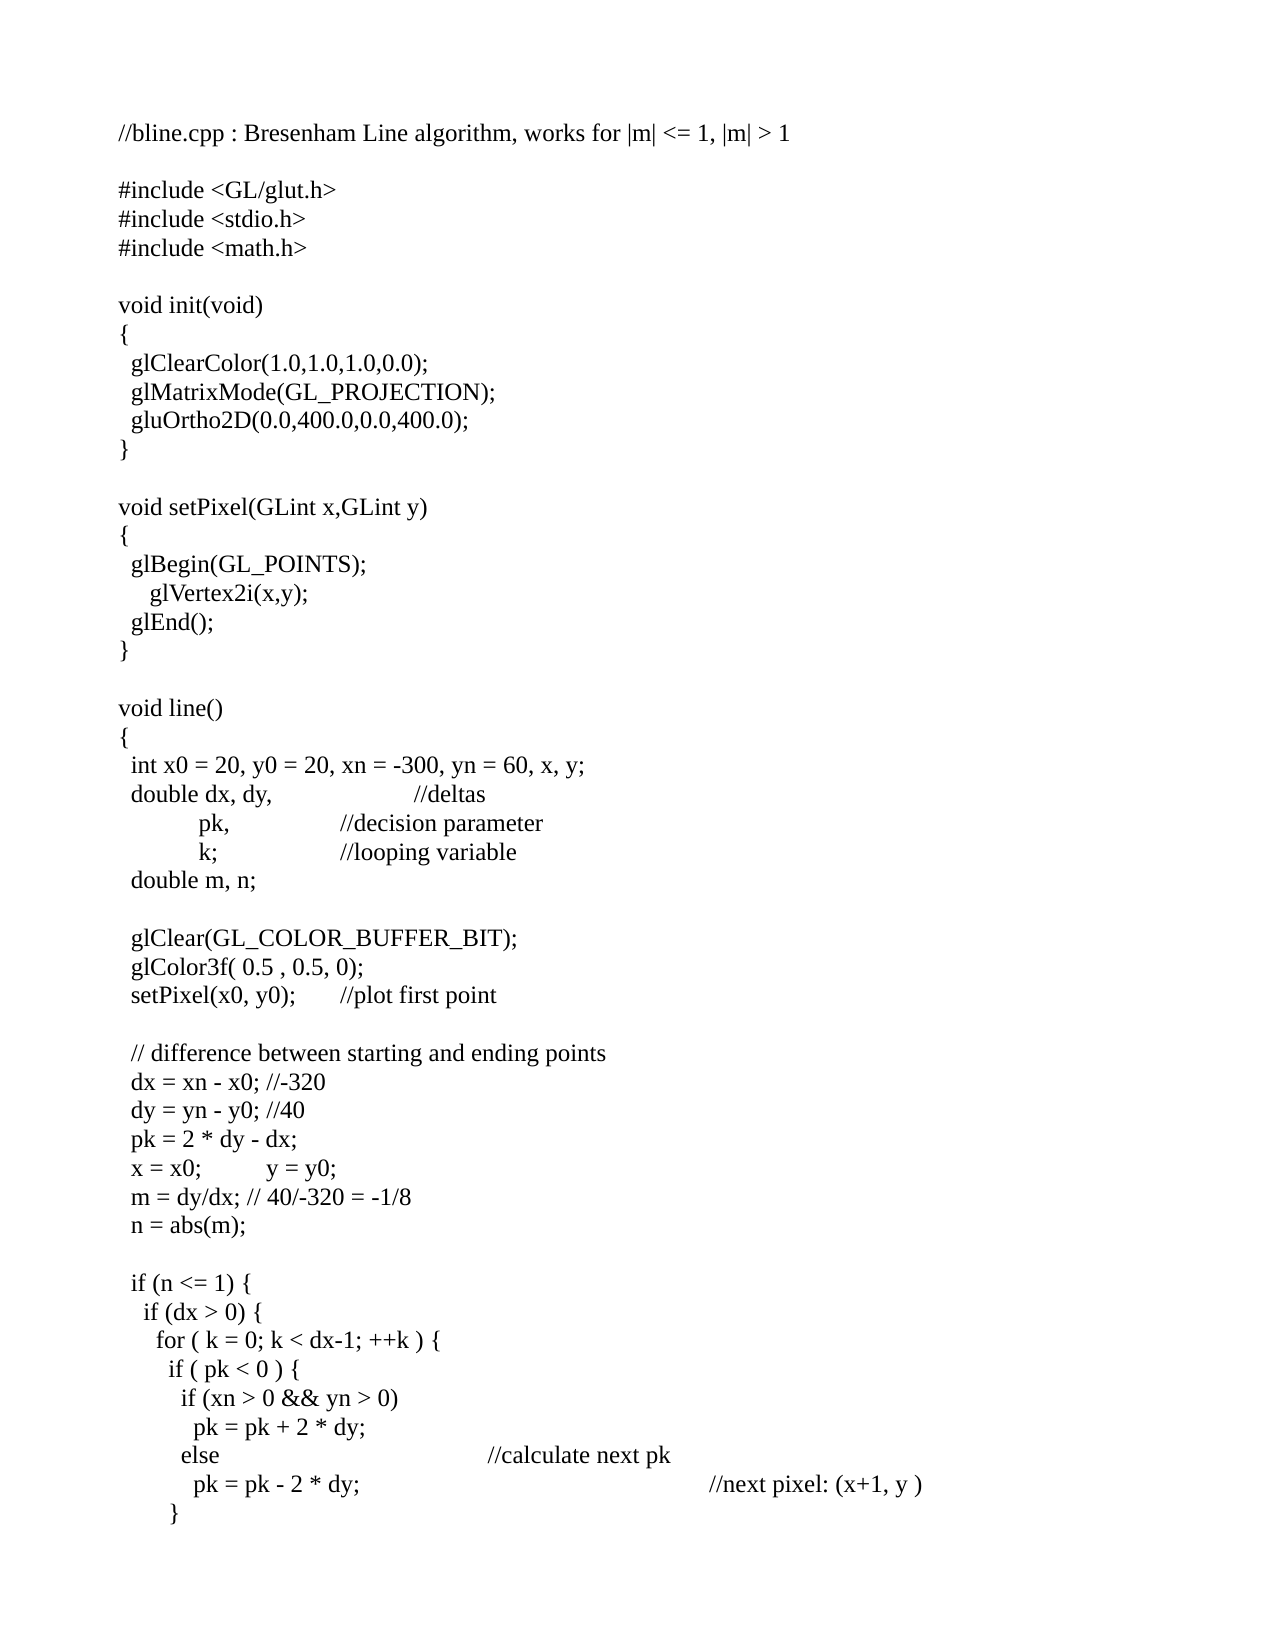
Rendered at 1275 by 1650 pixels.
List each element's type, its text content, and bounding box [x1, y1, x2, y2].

text void setPixel(GLint x,GLint y) [118, 492, 1157, 521]
text pk = 2 * dy - dx; [118, 1124, 1157, 1153]
text dy = yn - y0; //40 [118, 1096, 1157, 1124]
text double dx, dy, //deltas [118, 779, 1157, 808]
text pk, //decision parameter [118, 808, 1157, 837]
text if ( pk < 0 ) { [118, 1354, 1157, 1383]
text glClear(GL_COLOR_BUFFER_BIT); [118, 923, 1157, 952]
text #include <stdio.h> [118, 204, 1157, 233]
text if (dx > 0) { [118, 1297, 1157, 1326]
text } [118, 636, 1157, 664]
text int x0 = 20, y0 = 20, xn = -300, yn = 60, x, y; [118, 751, 1157, 779]
text } [118, 1498, 1157, 1527]
text m = dy/dx; // 40/-320 = -1/8 [118, 1182, 1157, 1211]
text glEnd(); [118, 607, 1157, 636]
text pk = pk - 2 * dy; //next pixel: (x+1, y ) [118, 1469, 1157, 1498]
text void line() [118, 693, 1157, 722]
text glBegin(GL_POINTS); [118, 549, 1157, 578]
text { [118, 722, 1157, 751]
text #include <math.h> [118, 233, 1157, 262]
text glVertex2i(x,y); [118, 578, 1157, 607]
text n = abs(m); [118, 1211, 1157, 1239]
text // difference between starting and ending points [118, 1038, 1157, 1067]
text #include <GL/glut.h> [118, 176, 1157, 204]
text if (xn > 0 && yn > 0) [118, 1383, 1157, 1412]
text for ( k = 0; k < dx-1; ++k ) { [118, 1326, 1157, 1354]
text if (n <= 1) { [118, 1268, 1157, 1297]
text { [118, 319, 1157, 348]
text glMatrixMode(GL_PROJECTION); [118, 377, 1157, 406]
text setPixel(x0, y0); //plot first point [118, 981, 1157, 1009]
text k; //looping variable [118, 837, 1157, 866]
text dx = xn - x0; //-320 [118, 1067, 1157, 1096]
text gluOrtho2D(0.0,400.0,0.0,400.0); [118, 406, 1157, 434]
text pk = pk + 2 * dy; [118, 1412, 1157, 1441]
text } [118, 434, 1157, 463]
text double m, n; [118, 866, 1157, 894]
text x = x0; y = y0; [118, 1153, 1157, 1182]
text glColor3f( 0.5 , 0.5, 0); [118, 952, 1157, 981]
text glClearColor(1.0,1.0,1.0,0.0); [118, 348, 1157, 377]
text void init(void) [118, 291, 1157, 319]
text //bline.cpp : Bresenham Line algorithm, works for |m| <= 1, |m| > 1 [118, 118, 1157, 147]
text else //calculate next pk [118, 1441, 1157, 1469]
text { [118, 521, 1157, 549]
